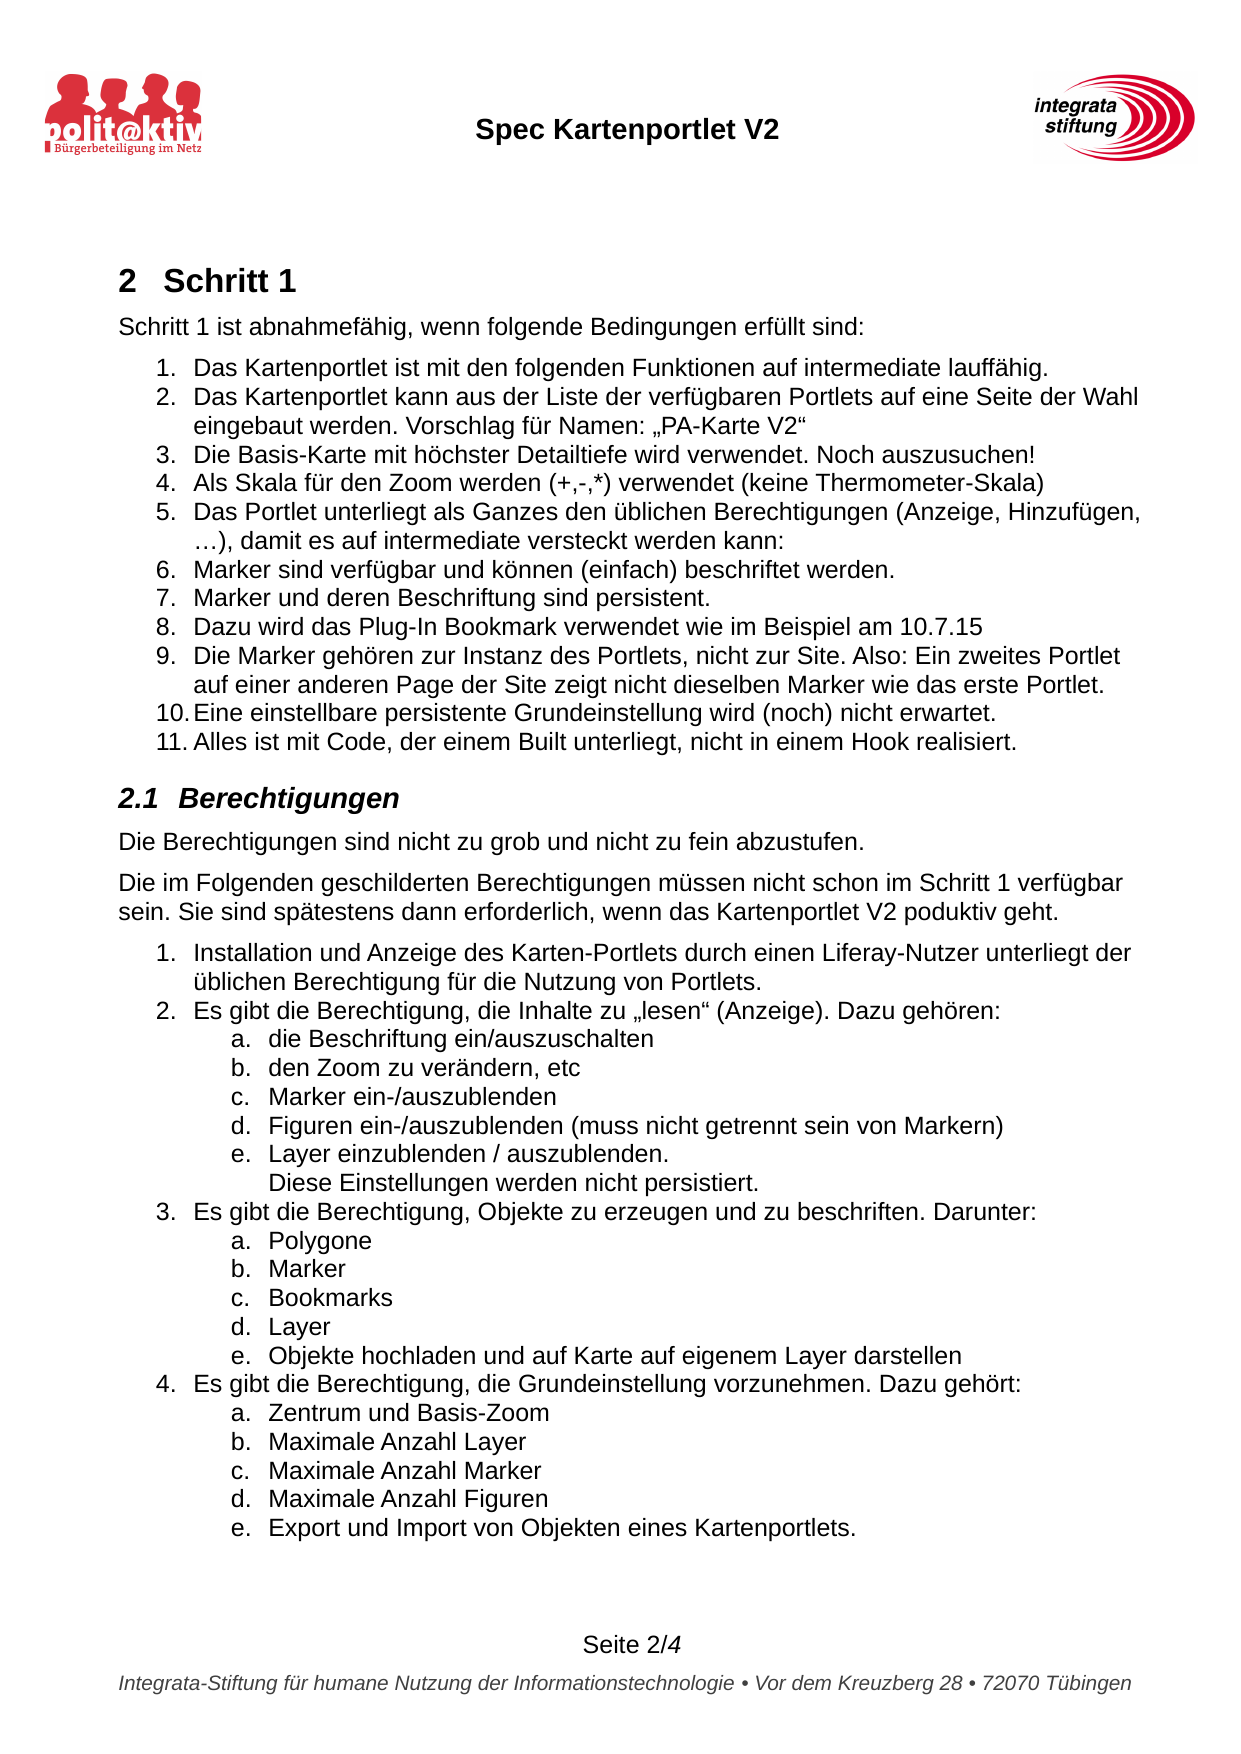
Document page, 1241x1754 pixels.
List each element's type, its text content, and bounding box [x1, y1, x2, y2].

list Zentrum und Basis-Zoom [231, 1398, 1146, 1427]
list Als Skala für den Zoom werden (+,-,*) verwendet (keine Thermometer-Skala) [156, 468, 1146, 497]
subtitle Berechtigungen [118, 781, 1146, 814]
list Die Basis-Karte mit höchster Detailtiefe wird verwendet. Noch auszusuchen! [156, 440, 1146, 468]
text Die im Folgenden geschilderten Berechtigungen müssen nicht schon im Schritt 1 verfügbar sein. Sie sind spätestens dann erforderlich, wenn das Kartenportlet V2 poduktiv geht. [118, 868, 1146, 926]
list Das Kartenportlet kann aus der Liste der verfügbaren Portlets auf eine Seite der Wahl eingebaut werden. Vorschlag für Namen: „PA-Karte V2“ [156, 382, 1146, 440]
list Layer einzublenden / auszublenden. [231, 1139, 1146, 1168]
list Figuren ein-/auszublenden (muss nicht getrennt sein von Markern) [231, 1111, 1146, 1139]
list Marker sind verfügbar und können (einfach) beschriftet werden. [156, 555, 1146, 583]
list Es gibt die Berechtigung, Objekte zu erzeugen und zu beschriften. Darunter: [156, 1197, 1146, 1226]
list Objekte hochladen und auf Karte auf eigenem Layer darstellen [231, 1341, 1146, 1369]
list Bookmarks [231, 1283, 1146, 1312]
list die Beschriftung ein/auszuschalten [231, 1024, 1146, 1053]
list Maximale Anzahl Marker [231, 1456, 1146, 1484]
list den Zoom zu verändern, etc [231, 1053, 1146, 1082]
list Diese Einstellungen werden nicht persistiert. [268, 1168, 1146, 1197]
list Das Portlet unterliegt als Ganzes den üblichen Berechtigungen (Anzeige, Hinzufügen, …), damit es auf intermediate versteckt werden kann: [156, 497, 1146, 555]
list Maximale Anzahl Figuren [231, 1484, 1146, 1513]
picture [44, 71, 202, 155]
list Dazu wird das Plug-In Bookmark verwendet wie im Beispiel am 10.7.15 [156, 612, 1146, 641]
list Eine einstellbare persistente Grundeinstellung wird (noch) nicht erwartet. [156, 698, 1146, 727]
subtitle Schritt 1 [118, 261, 1146, 300]
list Polygone [231, 1226, 1146, 1254]
list Das Kartenportlet ist mit den folgenden Funktionen auf intermediate lauffähig. [156, 353, 1146, 382]
list Marker und deren Beschriftung sind persistent. [156, 583, 1146, 612]
list Installation und Anzeige des Karten-Portlets durch einen Liferay-Nutzer unterliegt der üblichen Berechtigung für die Nutzung von Portlets. [156, 938, 1146, 996]
list Die Marker gehören zur Instanz des Portlets, nicht zur Site. Also: Ein zweites Portlet auf einer anderen Page der Site zeigt nicht dieselben Marker wie das erste Portlet. [156, 641, 1146, 698]
text Schritt 1 ist abnahmefähig, wenn folgende Bedingungen erfüllt sind: [118, 312, 1146, 341]
list Marker ein-/auszublenden [231, 1082, 1146, 1111]
list Alles ist mit Code, der einem Built unterliegt, nicht in einem Hook realisiert. [156, 727, 1146, 756]
list Es gibt die Berechtigung, die Grundeinstellung vorzunehmen. Dazu gehört: [156, 1369, 1146, 1398]
list Marker [231, 1254, 1146, 1283]
picture [1033, 71, 1198, 164]
list Export und Import von Objekten eines Kartenportlets. [231, 1513, 1146, 1542]
list Maximale Anzahl Layer [231, 1427, 1146, 1456]
text Die Berechtigungen sind nicht zu grob und nicht zu fein abzustufen. [118, 827, 1146, 856]
list Es gibt die Berechtigung, die Inhalte zu „lesen“ (Anzeige). Dazu gehören: [156, 996, 1146, 1024]
list Layer [231, 1312, 1146, 1341]
